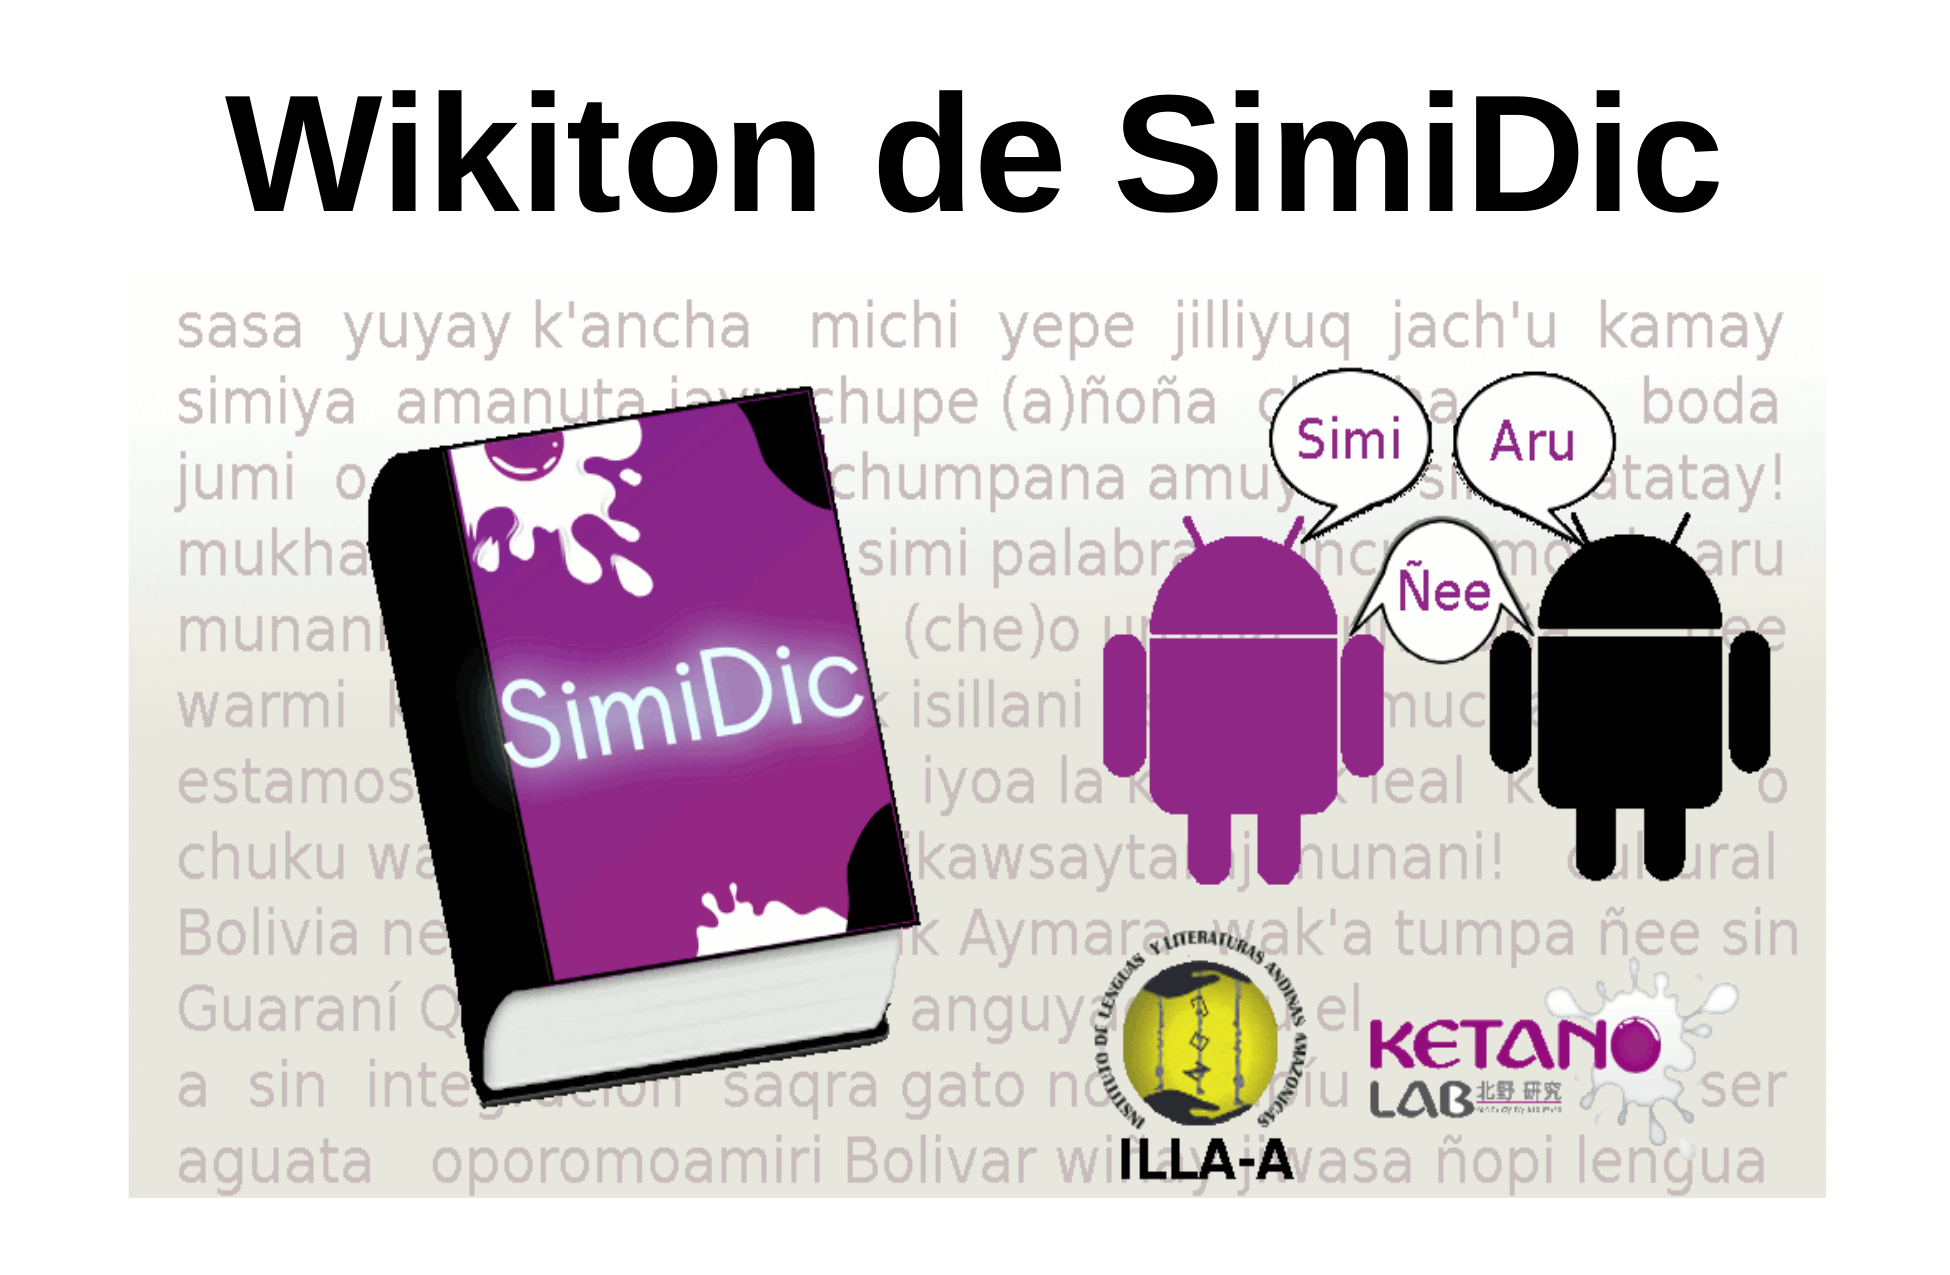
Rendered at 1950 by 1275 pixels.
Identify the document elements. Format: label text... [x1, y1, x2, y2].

subtitle Wikiton de SimiDic [118, 56, 1832, 247]
picture [128, 273, 1827, 1198]
